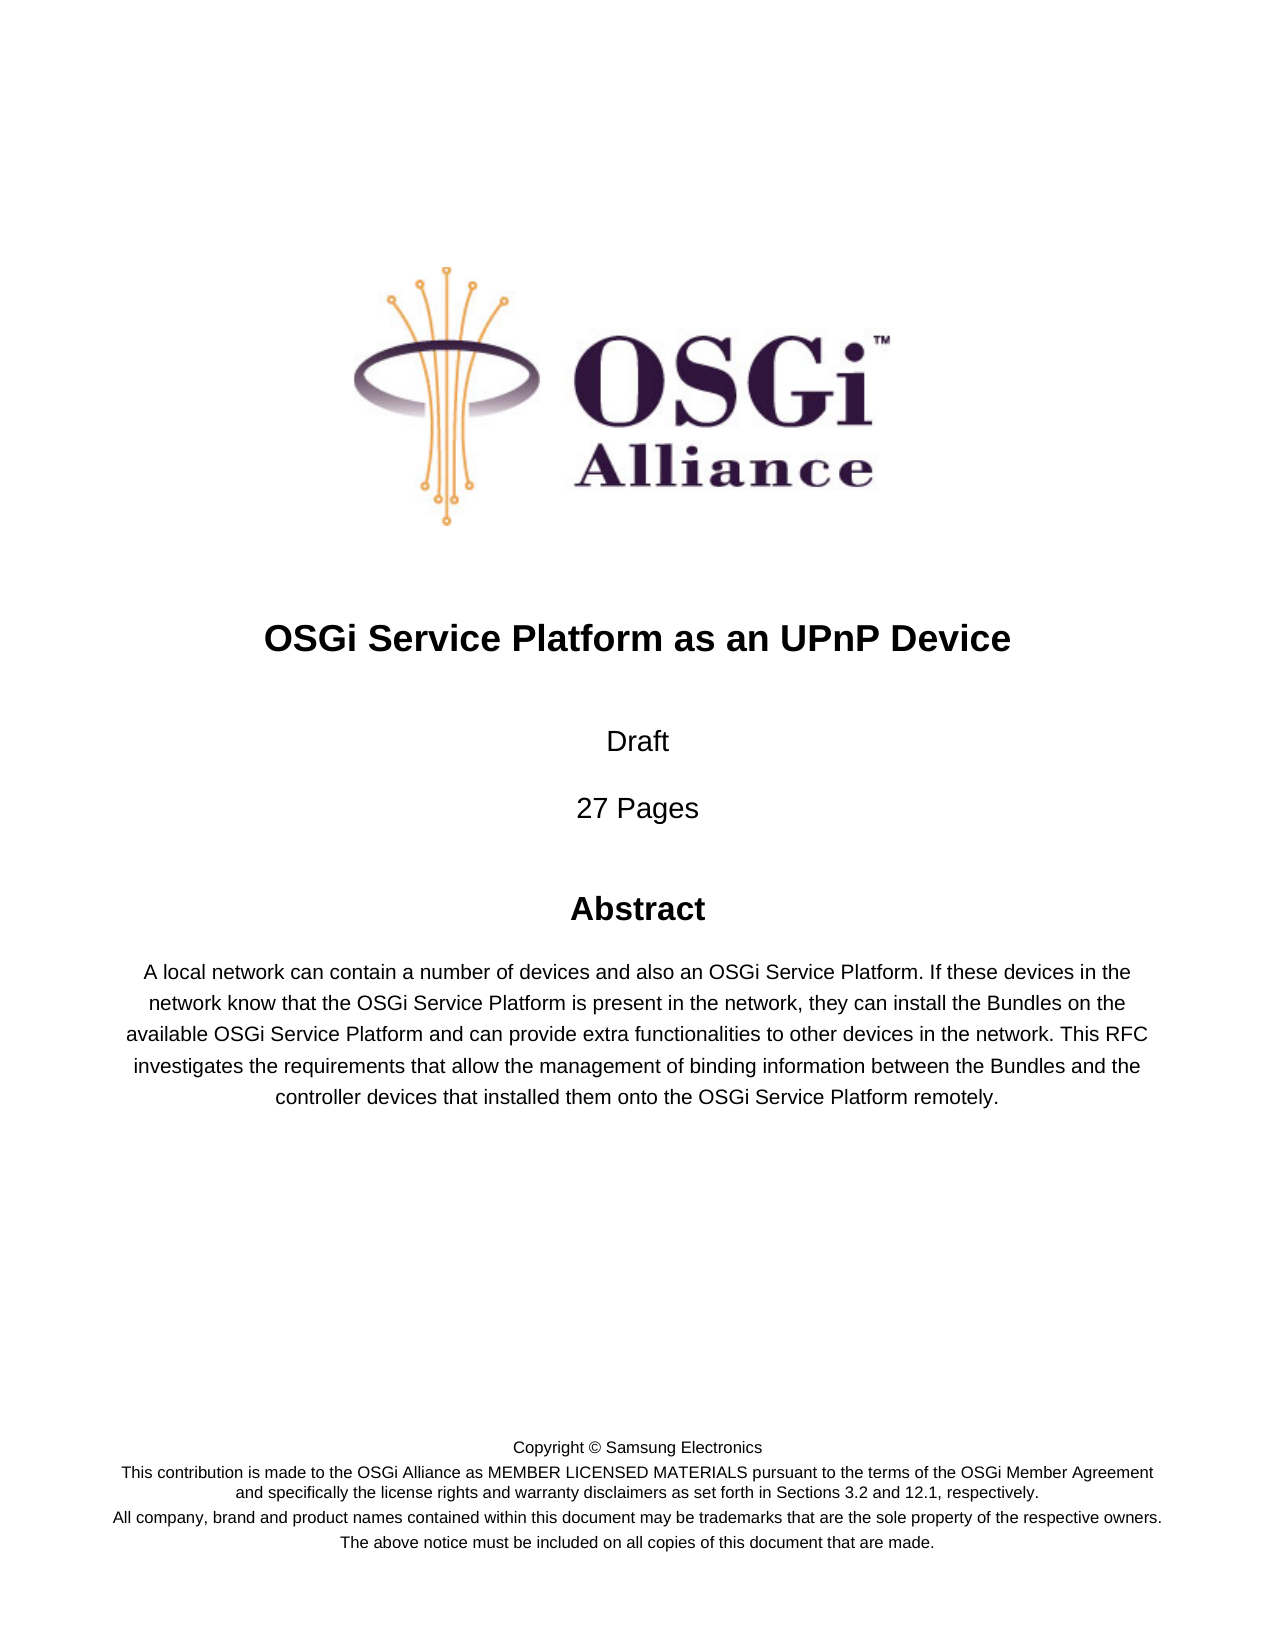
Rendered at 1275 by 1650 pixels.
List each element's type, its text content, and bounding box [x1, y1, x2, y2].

text A local network can contain a number of devices and also an OSGi Service Platform. If these devices in the network know that the OSGi Service Platform is present in the network, they can install the Bundles on the available OSGi Service Platform and can provide extra functionalities to other devices in the network. This RFC investigates the requirements that allow the management of binding information between the Bundles and the controller devices that installed them onto the OSGi Service Platform remotely. [112, 952, 1162, 1109]
title Abstract [112, 889, 1162, 927]
title OSGi Service Platform as an UPnP Device [112, 616, 1162, 659]
picture [353, 267, 891, 526]
title Draft 27 Pages [112, 724, 1162, 824]
